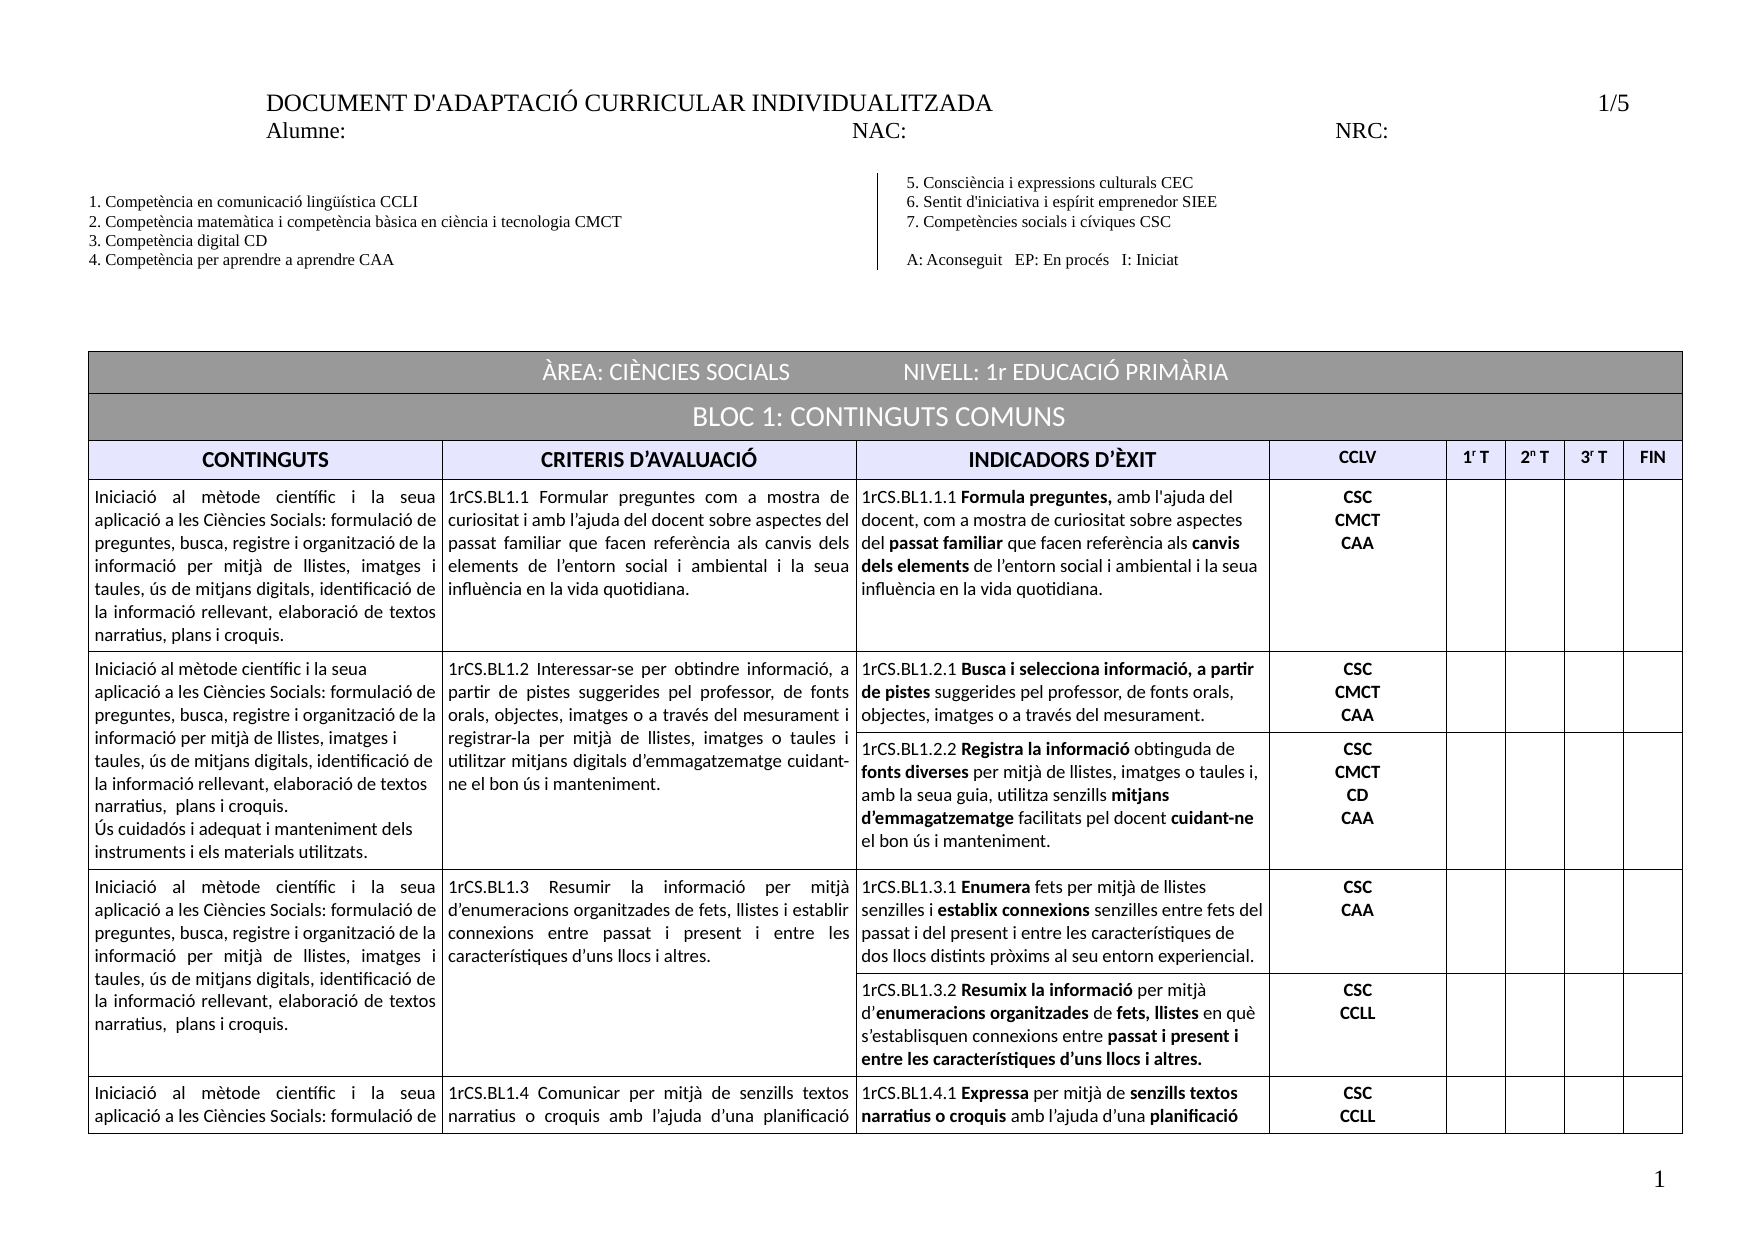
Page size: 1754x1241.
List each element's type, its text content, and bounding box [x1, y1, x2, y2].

text 5. Consciència i expressions culturals CEC [906, 173, 1665, 192]
table_cell CSC CMCT CAA [1270, 652, 1446, 732]
table_cell CSC CCLL [1270, 974, 1446, 1076]
table_cell Iniciació al mètode científic i la seua aplicació a les Ciències Socials: formulació de preguntes, busca, registre i organització de la informació per mitjà de llistes, imatges i taules, ús de mitjans digitals, identificació de la informació rellevant, elaboració de textos narratius, plans i croquis. [89, 870, 442, 1076]
table_cell [1565, 652, 1623, 732]
table_cell [1506, 870, 1564, 972]
table_cell 1rCS.BL1.4 Comunicar per mitjà de senzills textos narratius o croquis amb l’ajuda d’una planificació [443, 1077, 856, 1133]
table_cell [1624, 974, 1682, 1076]
table_cell [1565, 733, 1623, 869]
table_cell Iniciació al mètode científic i la seua aplicació a les Ciències Socials: formulació de preguntes, busca, registre i organització de la informació per mitjà de llistes, imatges i taules, ús de mitjans digitals, identificació de la informació rellevant, elaboració de textos narratius, plans i croquis. Ús cuidadós i adequat i manteniment dels instruments i els materials utilitzats. [89, 652, 442, 869]
table_cell 1rCS.BL1.3.2 Resumix la informació per mitjà d’enumeracions organitzades de fets, llistes en què s’establisquen connexions entre passat i present i entre les característiques d’uns llocs i altres. [857, 974, 1269, 1076]
table_cell 1rCS.BL1.2 Interessar-se per obtindre informació, a partir de pistes suggerides pel professor, de fonts orals, objectes, imatges o a través del mesurament i registrar-la per mitjà de llistes, imatges o taules i utilitzar mitjans digitals d’emmagatzematge cuidant-ne el bon ús i manteniment. [443, 652, 856, 869]
table_cell [1506, 652, 1564, 732]
text 4. Competència per aprendre a aprendre CAA [88, 250, 847, 269]
table_cell [1624, 652, 1682, 732]
table_cell CSC CAA [1270, 870, 1446, 972]
table_cell [1624, 480, 1682, 651]
table_cell 3r T [1565, 441, 1623, 479]
table_header ÀREA: CIÈNCIES SOCIALS NIVELL: 1r EDUCACIÓ PRIMÀRIA [89, 352, 1682, 393]
table_cell CCLV [1270, 441, 1446, 479]
table_cell BLOC 1: CONTINGUTS COMUNS [89, 394, 1682, 440]
table_cell [1565, 480, 1623, 651]
text A: Aconseguit EP: En procés I: Iniciat [906, 250, 1665, 269]
table_cell 1rCS.BL1.4.1 Expressa per mitjà de senzills textos narratius o croquis amb l’ajuda d’una planificació [857, 1077, 1269, 1133]
table_cell [1624, 870, 1682, 972]
table_cell 1rCS.BL1.2.2 Registra la informació obtinguda de fonts diverses per mitjà de llistes, imatges o taules i, amb la seua guia, utilitza senzills mitjans d’emmagatzematge facilitats pel docent cuidant-ne el bon ús i manteniment. [857, 733, 1269, 869]
table_cell [1565, 1077, 1623, 1133]
text 7. Competències socials i cíviques CSC [906, 211, 1665, 231]
table_cell [1447, 1077, 1505, 1133]
table_cell [1506, 1077, 1564, 1133]
table_cell FIN [1624, 441, 1682, 479]
table_cell 1rCS.BL1.3.1 Enumera fets per mitjà de llistes senzilles i establix connexions senzilles entre fets del passat i del present i entre les característiques de dos llocs distints pròxims al seu entorn experiencial. [857, 870, 1269, 972]
table_cell [1624, 1077, 1682, 1133]
text 2. Competència matemàtica i competència bàsica en ciència i tecnologia CMCT [88, 211, 847, 231]
table_cell 1r T [1447, 441, 1505, 479]
text 3. Competència digital CD [88, 231, 847, 250]
table_cell [1624, 733, 1682, 869]
table_cell [1565, 870, 1623, 972]
table_cell CSC CMCT CD CAA [1270, 733, 1446, 869]
table_cell [1506, 480, 1564, 651]
table_cell [1447, 733, 1505, 869]
table_cell INDICADORS D’ÈXIT [857, 441, 1269, 479]
table_cell [1447, 974, 1505, 1076]
table_cell Iniciació al mètode científic i la seua aplicació a les Ciències Socials: formulació de preguntes, busca, registre i organització de la informació per mitjà de llistes, imatges i taules, ús de mitjans digitals, identificació de la informació rellevant, elaboració de textos narratius, plans i croquis. [89, 480, 442, 651]
table_cell [1506, 733, 1564, 869]
table_cell CSC CCLL [1270, 1077, 1446, 1133]
table_cell [1447, 480, 1505, 651]
table_cell CRITERIS D’AVALUACIÓ [443, 441, 856, 479]
text 1. Competència en comunicació lingüística CCLI [88, 192, 847, 211]
table_cell [1565, 974, 1623, 1076]
table_cell 1rCS.BL1.2.1 Busca i selecciona informació, a partir de pistes suggerides pel professor, de fonts orals, objectes, imatges o a través del mesurament. [857, 652, 1269, 732]
table_cell CSC CMCT CAA [1270, 480, 1446, 651]
table_cell 1rCS.BL1.1 Formular preguntes com a mostra de curiositat i amb l’ajuda del docent sobre aspectes del passat familiar que facen referència als canvis dels elements de l’entorn social i ambiental i la seua influència en la vida quotidiana. [443, 480, 856, 651]
table_cell 2n T [1506, 441, 1564, 479]
table_cell [1506, 974, 1564, 1076]
table_cell [1447, 870, 1505, 972]
table_cell Iniciació al mètode científic i la seua aplicació a les Ciències Socials: formulació de [89, 1077, 442, 1133]
text 6. Sentit d'iniciativa i espírit emprenedor SIEE [906, 192, 1665, 211]
table_cell CONTINGUTS [89, 441, 442, 479]
table_cell 1rCS.BL1.3 Resumir la informació per mitjà d’enumeracions organitzades de fets, llistes i establir connexions entre passat i present i entre les característiques d’uns llocs i altres. [443, 870, 856, 1076]
table_cell [1447, 652, 1505, 732]
table_cell 1rCS.BL1.1.1 Formula preguntes, amb l'ajuda del docent, com a mostra de curiositat sobre aspectes del passat familiar que facen referència als canvis dels elements de l’entorn social i ambiental i la seua influència en la vida quotidiana. [857, 480, 1269, 651]
